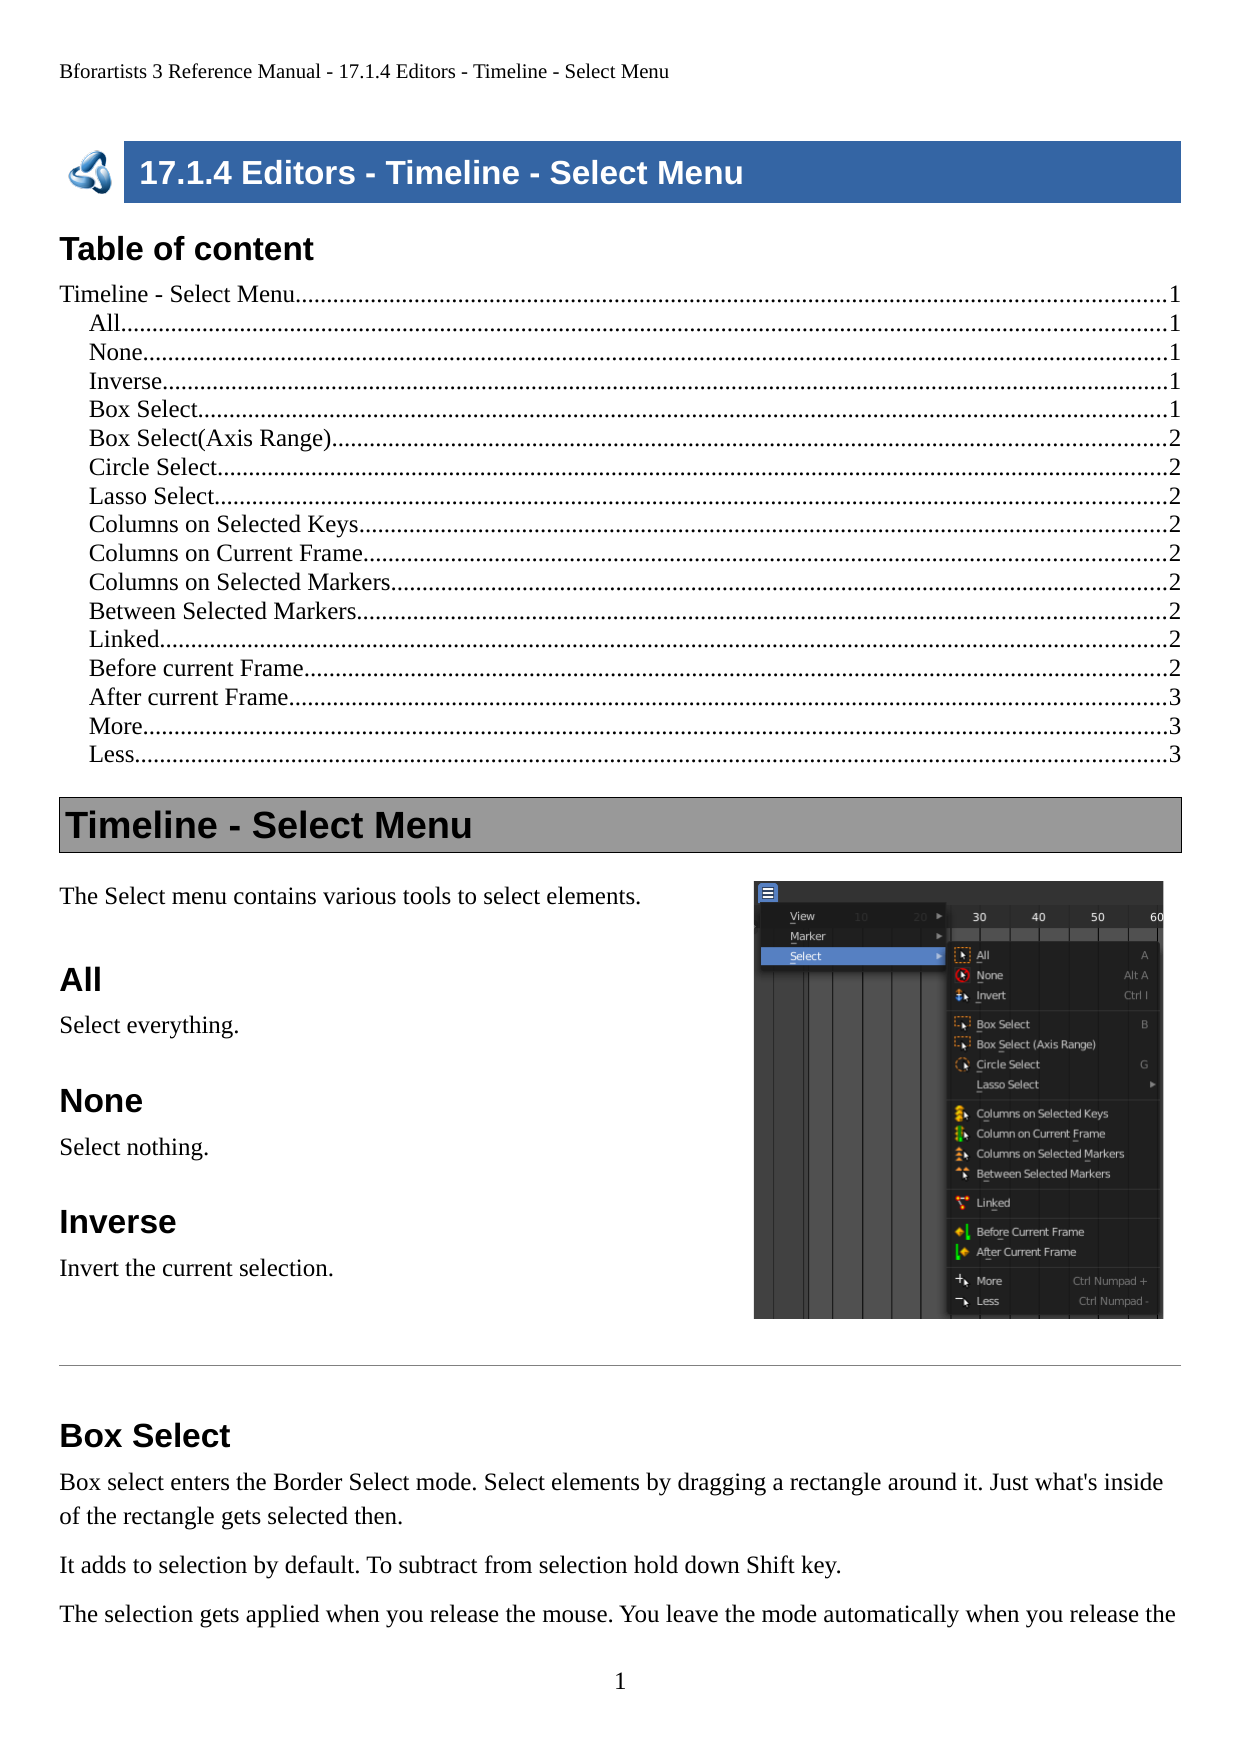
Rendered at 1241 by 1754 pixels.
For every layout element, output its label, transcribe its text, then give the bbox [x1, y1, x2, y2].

subtitle Box Select [59, 1416, 1181, 1454]
subtitle Table of content [59, 228, 1181, 267]
text The Select menu contains various tools to select elements. [59, 881, 753, 910]
text Box select enters the Border Select mode. Select elements by dragging a rectangle around it. Just what's inside of the rectangle gets selected then. [59, 1467, 1181, 1530]
text None 1 [88, 337, 1181, 366]
text [1164, 1011, 1181, 1039]
picture [753, 881, 1164, 1319]
subtitle [1164, 959, 1181, 998]
text Linked 2 [88, 624, 1181, 653]
table_header Timeline - Select Menu [60, 798, 1181, 852]
text Invert the current selection. [59, 1253, 753, 1281]
subtitle None [59, 1080, 753, 1119]
text Lasso Select 2 [88, 481, 1181, 509]
text Box Select 1 [88, 394, 1181, 423]
text Columns on Selected Keys 2 [88, 509, 1181, 538]
text Columns on Selected Markers 2 [88, 567, 1181, 596]
text It adds to selection by default. To subtract from selection hold down Shift key. [59, 1550, 1181, 1579]
subtitle Inverse [59, 1201, 753, 1240]
subtitle All [59, 959, 753, 998]
text More 3 [88, 711, 1181, 739]
table_header [59, 141, 124, 203]
table_header 17.1.4 Editors - Timeline - Select Menu [124, 141, 1181, 203]
text Between Selected Markers 2 [88, 596, 1181, 624]
text All 1 [88, 308, 1181, 337]
subtitle [1164, 1201, 1181, 1240]
text Circle Select 2 [88, 452, 1181, 481]
text Columns on Current Frame 2 [88, 538, 1181, 567]
text Inverse 1 [88, 366, 1181, 394]
picture [65, 147, 114, 197]
text Timeline - Select Menu 1 [59, 279, 1181, 308]
text Select nothing. [59, 1132, 753, 1160]
text After current Frame 3 [88, 682, 1181, 711]
text Select everything. [59, 1011, 753, 1039]
text The selection gets applied when you release the mouse. You leave the mode automatically when you release the [59, 1599, 1181, 1628]
subtitle [1164, 1080, 1181, 1119]
text Box Select(Axis Range) 2 [88, 423, 1181, 452]
text Less 3 [88, 739, 1181, 768]
text [1164, 1132, 1181, 1160]
text Before current Frame 2 [88, 653, 1181, 682]
